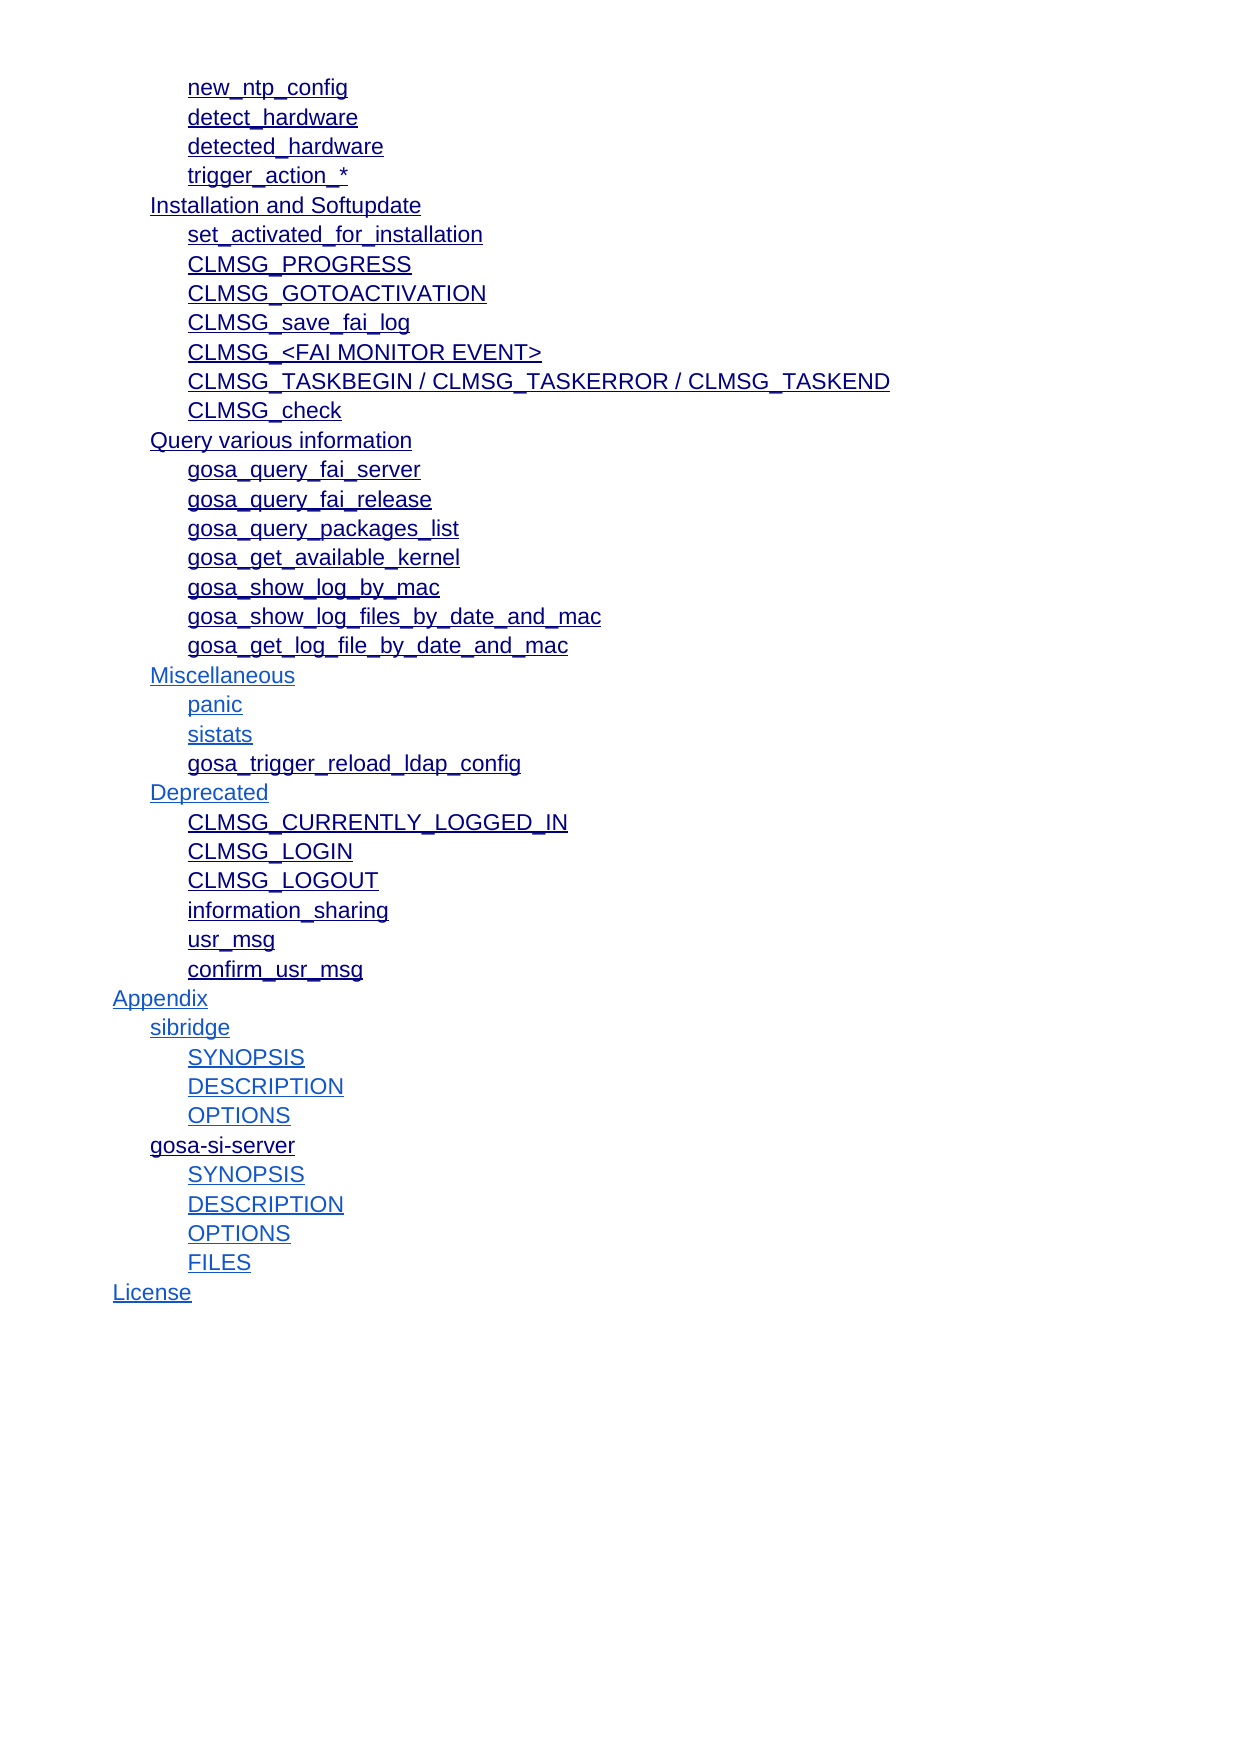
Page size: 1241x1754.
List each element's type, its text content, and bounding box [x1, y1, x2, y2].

text CLMSG_LOGOUT [187, 868, 1165, 894]
text OPTIONS [187, 1103, 1165, 1129]
text DESCRIPTION [187, 1074, 1165, 1099]
text CLMSG_TASKBEGIN / CLMSG_TASKERROR / CLMSG_TASKEND [187, 369, 1165, 394]
text CLMSG_CURRENTLY_LOGGED_IN [187, 809, 1165, 835]
text DESCRIPTION [187, 1191, 1165, 1217]
text Query various information [150, 427, 1165, 453]
text OPTIONS [187, 1221, 1165, 1246]
text CLMSG_save_fai_log [187, 310, 1165, 336]
text CLMSG_<FAI MONITOR EVENT> [187, 339, 1165, 365]
text gosa_get_available_kernel [187, 545, 1165, 571]
text gosa-si-server [150, 1132, 1165, 1158]
text detected_hardware [187, 134, 1165, 159]
text usr_msg [187, 927, 1165, 952]
text FILES [187, 1250, 1165, 1276]
text CLMSG_check [187, 398, 1165, 424]
text sistats [187, 721, 1165, 747]
text confirm_usr_msg [187, 956, 1165, 982]
text CLMSG_LOGIN [187, 839, 1165, 864]
text gosa_show_log_files_by_date_and_mac [187, 604, 1165, 629]
text Installation and Softupdate [150, 192, 1165, 218]
text License [112, 1279, 1165, 1305]
text gosa_query_fai_server [187, 457, 1165, 482]
text detect_hardware [187, 104, 1165, 130]
text new_ntp_config [187, 75, 1165, 101]
text sibridge [150, 1015, 1165, 1041]
text trigger_action_* [187, 163, 1165, 189]
text gosa_query_packages_list [187, 516, 1165, 541]
text SYNOPSIS [187, 1162, 1165, 1187]
text Appendix [112, 986, 1165, 1011]
text CLMSG_GOTOACTIVATION [187, 281, 1165, 306]
text gosa_trigger_reload_ldap_config [187, 751, 1165, 776]
text Miscellaneous [150, 662, 1165, 688]
text panic [187, 692, 1165, 717]
text SYNOPSIS [187, 1044, 1165, 1070]
text gosa_get_log_file_by_date_and_mac [187, 633, 1165, 659]
text gosa_query_fai_release [187, 486, 1165, 512]
text Deprecated [150, 780, 1165, 806]
text CLMSG_PROGRESS [187, 251, 1165, 277]
text information_sharing [187, 897, 1165, 923]
text gosa_show_log_by_mac [187, 574, 1165, 600]
text set_activated_for_installation [187, 222, 1165, 247]
